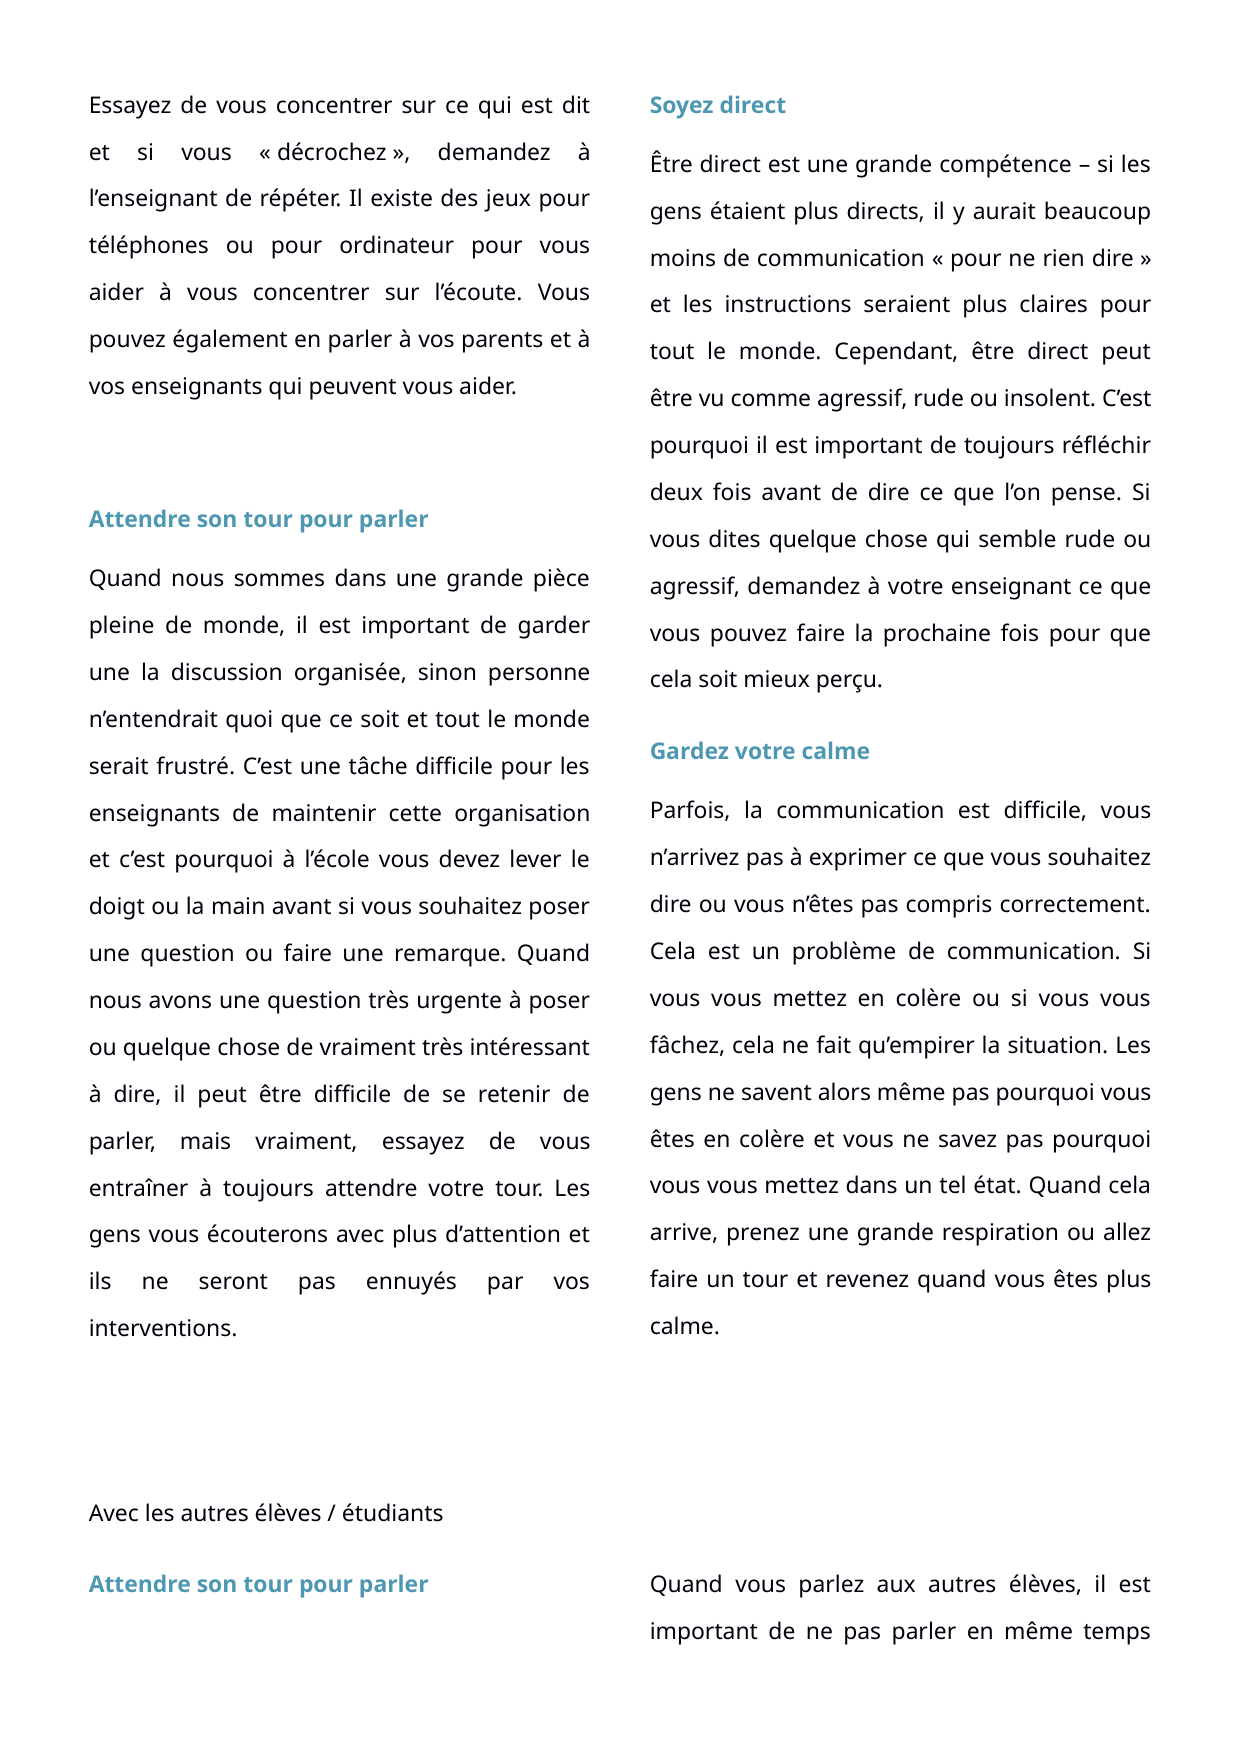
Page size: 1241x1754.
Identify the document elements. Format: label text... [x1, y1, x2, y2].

subtitle Soyez direct [649, 88, 1152, 120]
subtitle Attendre son tour pour parler [88, 503, 591, 534]
text Quand vous parlez aux autres élèves, il est important de ne pas parler en même temps [649, 1568, 1152, 1646]
subtitle Gardez votre calme [649, 735, 1152, 766]
text Quand nous sommes dans une grande pièce pleine de monde, il est important de garder une la discussion organisée, sinon personne n’entendrait quoi que ce soit et tout le monde serait frustré. C’est une tâche difficile pour les enseignants de maintenir cette organisation et c’est pourquoi à l’école vous devez lever le doigt ou la main avant si vous souhaitez poser une question ou faire une remarque. Quand nous avons une question très urgente à poser ou quelque chose de vraiment très intéressant à dire, il peut être difficile de se retenir de parler, mais vraiment, essayez de vous entraîner à toujours attendre votre tour. Les gens vous écouterons avec plus d’attention et ils ne seront pas ennuyés par vos interventions. [88, 562, 591, 1343]
text Parfois, la communication est difficile, vous n’arrivez pas à exprimer ce que vous souhaitez dire ou vous n’êtes pas compris correctement. Cela est un problème de communication. Si vous vous mettez en colère ou si vous vous fâchez, cela ne fait qu’empirer la situation. Les gens ne savent alors même pas pourquoi vous êtes en colère et vous ne savez pas pourquoi vous vous mettez dans un tel état. Quand cela arrive, prenez une grande respiration ou allez faire un tour et revenez quand vous êtes plus calme. [649, 794, 1152, 1341]
subtitle Attendre son tour pour parler [88, 1568, 591, 1599]
text Être direct est une grande compétence – si les gens étaient plus directs, il y aurait beaucoup moins de communication « pour ne rien dire » et les instructions seraient plus claires pour tout le monde. Cependant, être direct peut être vu comme agressif, rude ou insolent. C’est pourquoi il est important de toujours réfléchir deux fois avant de dire ce que l’on pense. Si vous dites quelque chose qui semble rude ou agressif, demandez à votre enseignant ce que vous pouvez faire la prochaine fois pour que cela soit mieux perçu. [649, 148, 1152, 695]
text Essayez de vous concentrer sur ce qui est dit et si vous « décrochez », demandez à l’enseignant de répéter. Il existe des jeux pour téléphones ou pour ordinateur pour vous aider à vous concentrer sur l’écoute. Vous pouvez également en parler à vos parents et à vos enseignants qui peuvent vous aider. [88, 88, 591, 401]
text Avec les autres élèves / étudiants [88, 1497, 1152, 1528]
